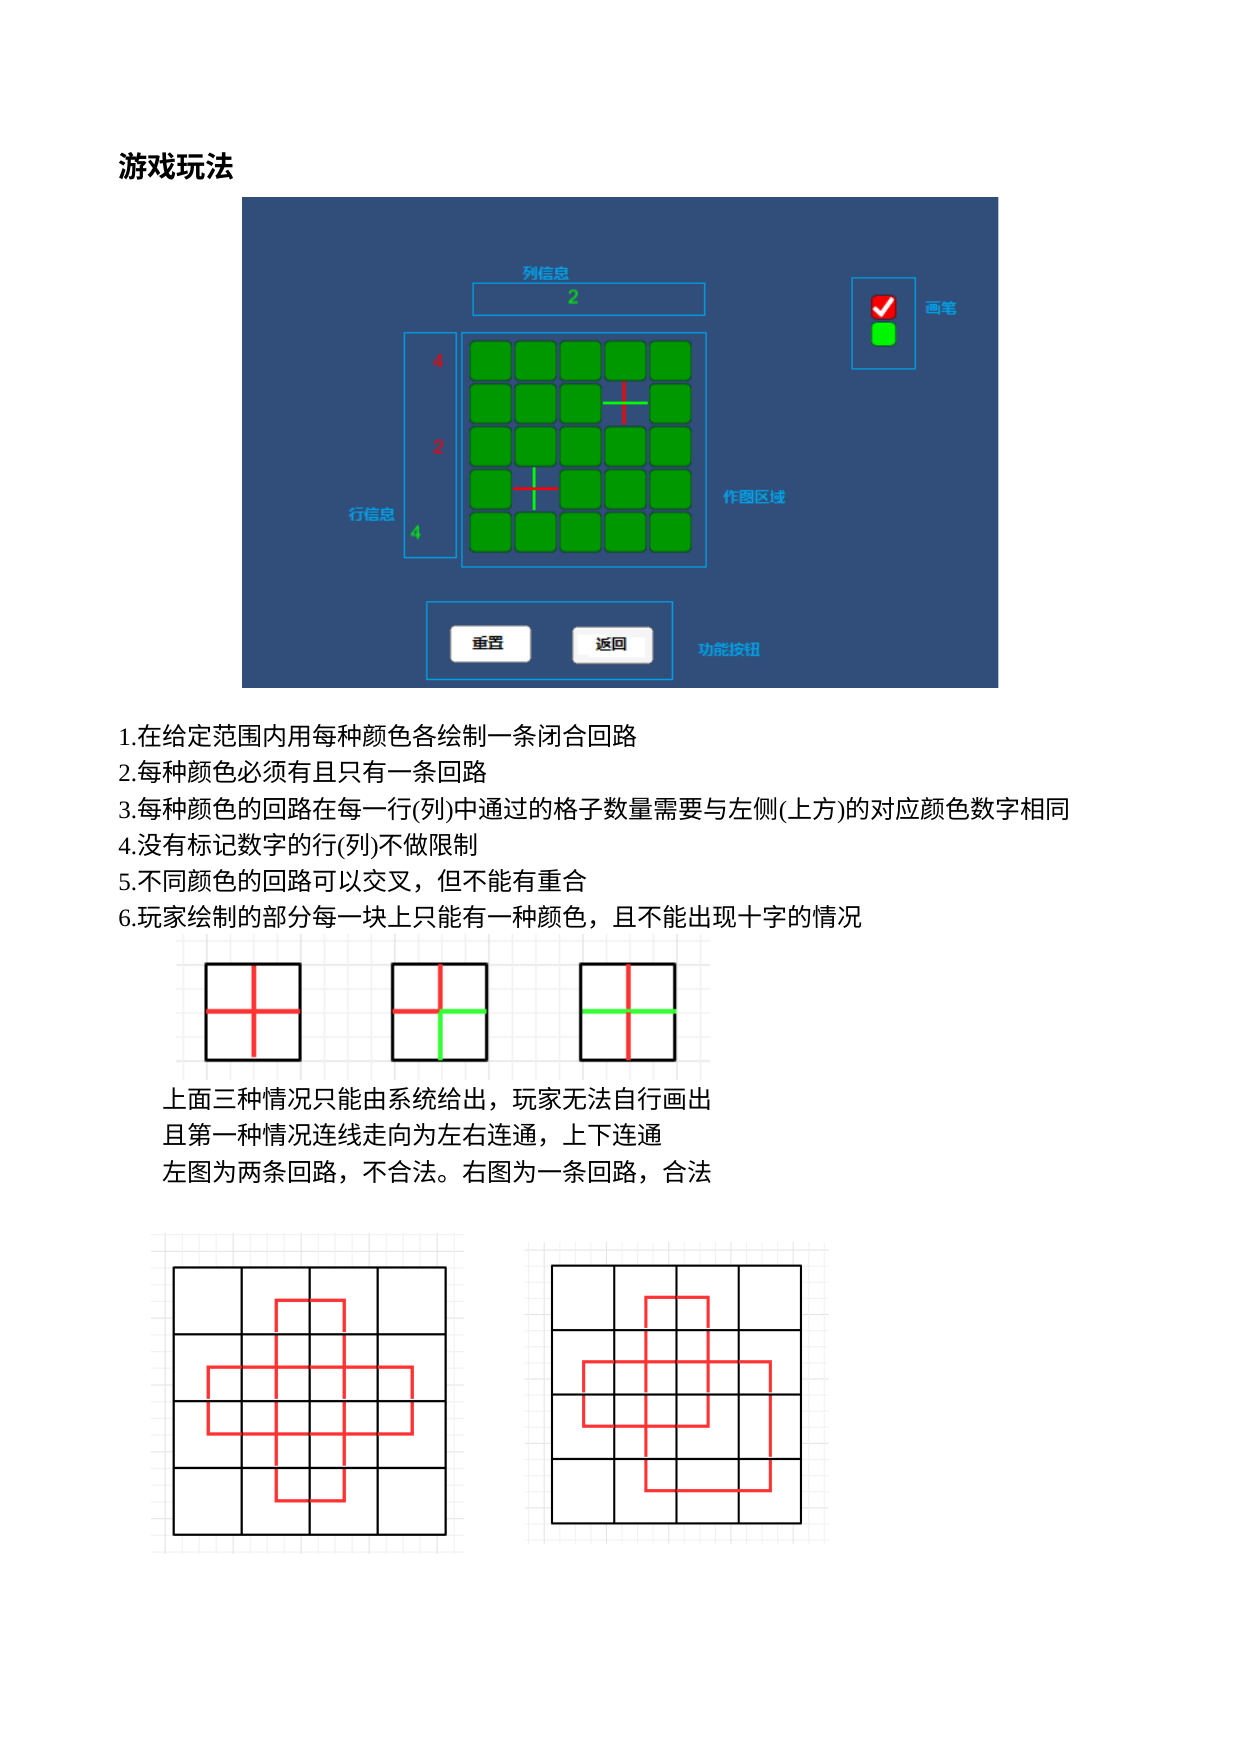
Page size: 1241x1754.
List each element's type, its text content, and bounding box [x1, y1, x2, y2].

text 5.不同颜色的回路可以交叉，但不能有重合 [118, 862, 1122, 898]
text 3.每种颜色的回路在每一行(列)中通过的格子数量需要与左侧(上方)的对应颜色数字相同 [118, 789, 1122, 825]
text 左图为两条回路，不合法。右图为一条回路，合法 [162, 1152, 1122, 1188]
text 6.玩家绘制的部分每一块上只能有一种颜色，且不能出现十字的情况 [118, 898, 1122, 934]
subtitle 游戏玩法 [118, 143, 1122, 185]
text 1.在给定范围内用每种颜色各绘制一条闭合回路 [118, 717, 1122, 753]
text 且第一种情况连线走向为左右连通，上下连通 [162, 1116, 1122, 1152]
text 2.每种颜色必须有且只有一条回路 [118, 753, 1122, 789]
text 4.没有标记数字的行(列)不做限制 [118, 825, 1122, 862]
text 上面三种情况只能由系统给出，玩家无法自行画出 [162, 934, 1122, 1116]
